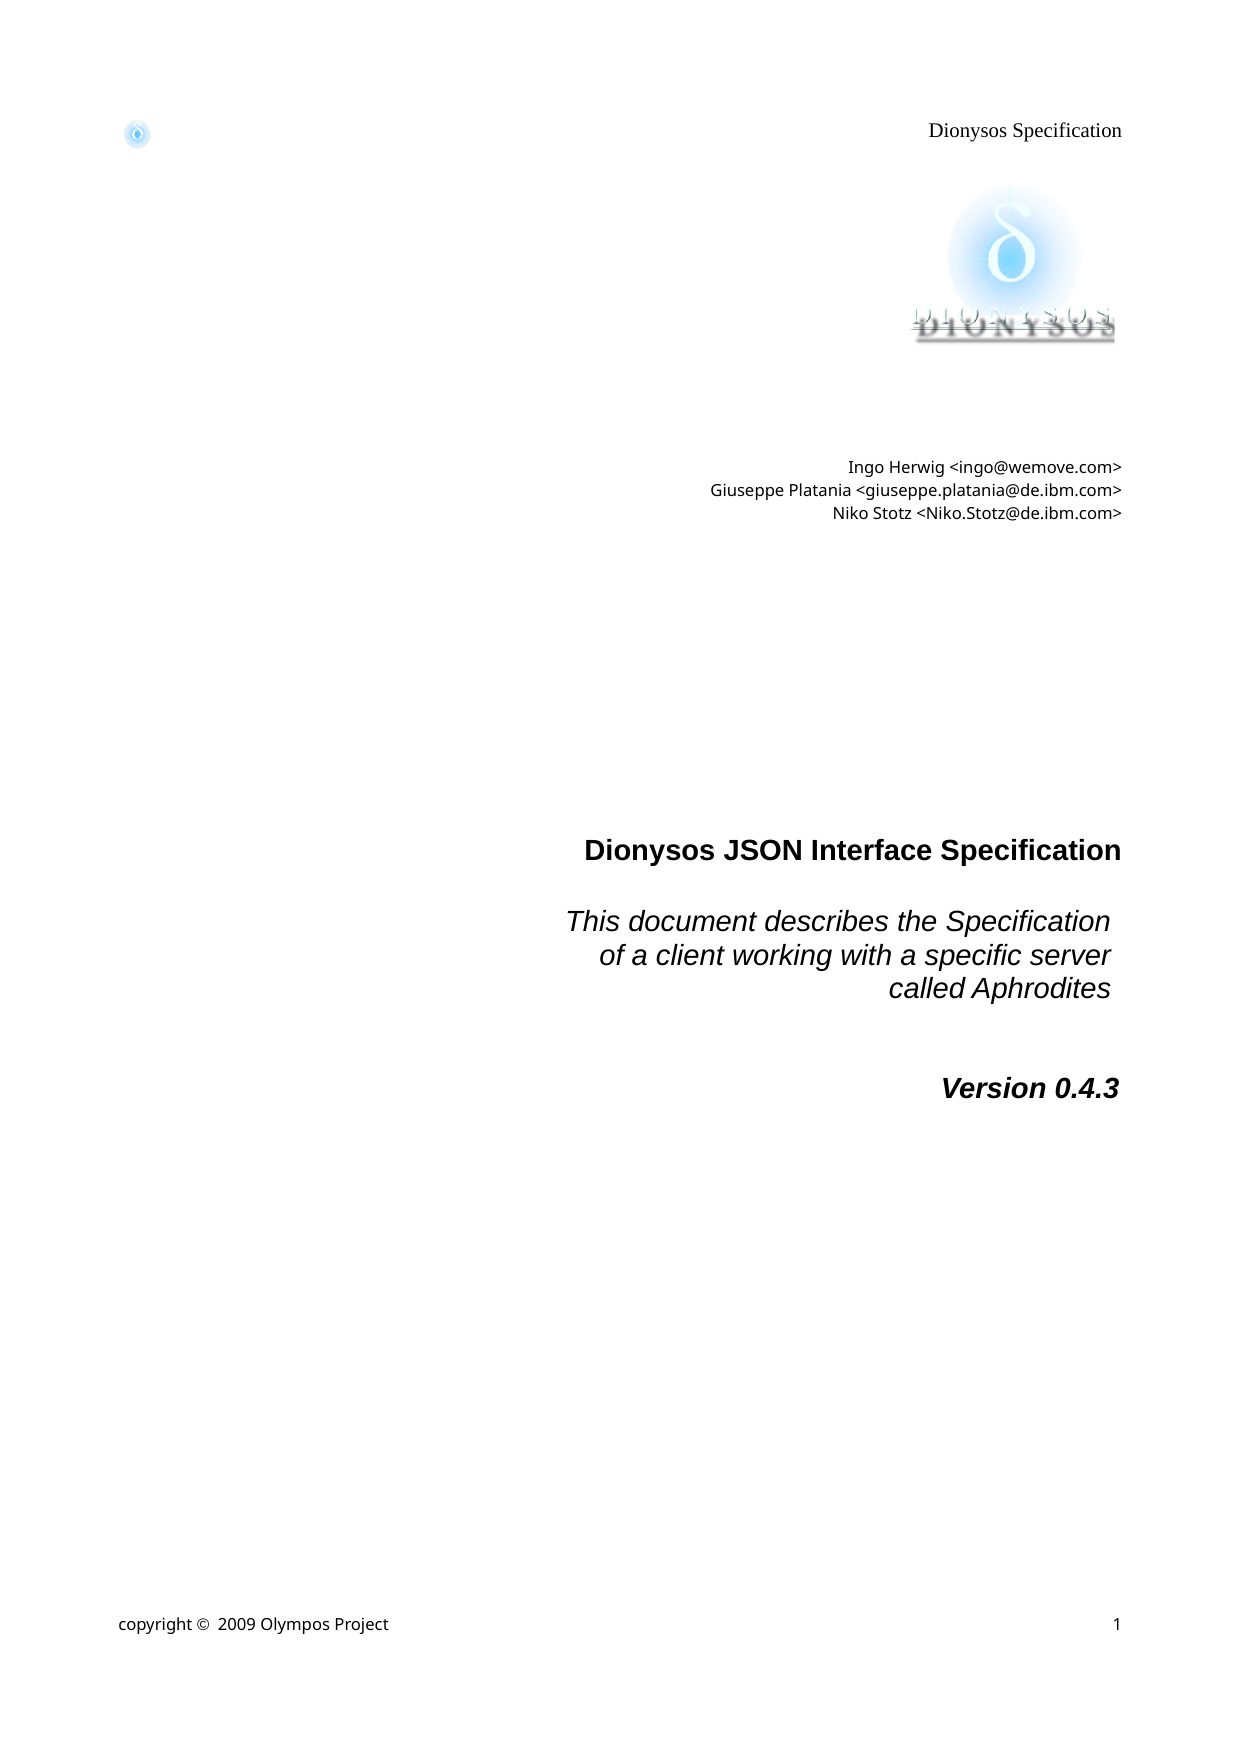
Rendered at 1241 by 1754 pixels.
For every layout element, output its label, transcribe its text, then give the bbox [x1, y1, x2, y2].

text Niko Stotz <Niko.Stotz@de.ibm.com> [118, 501, 1122, 524]
picture [122, 118, 154, 149]
picture [905, 178, 1115, 348]
subtitle Dionysos JSON Interface Specification [118, 833, 1122, 867]
text Giuseppe Platania <giuseppe.platania@de.ibm.com> [118, 478, 1122, 501]
text Ingo Herwig <ingo@wemove.com> [118, 456, 1122, 478]
subtitle This document describes the Specification of a client working with a specific server called Aphrodites [118, 904, 1122, 1005]
subtitle Version 0.4.3 [118, 1071, 1122, 1104]
